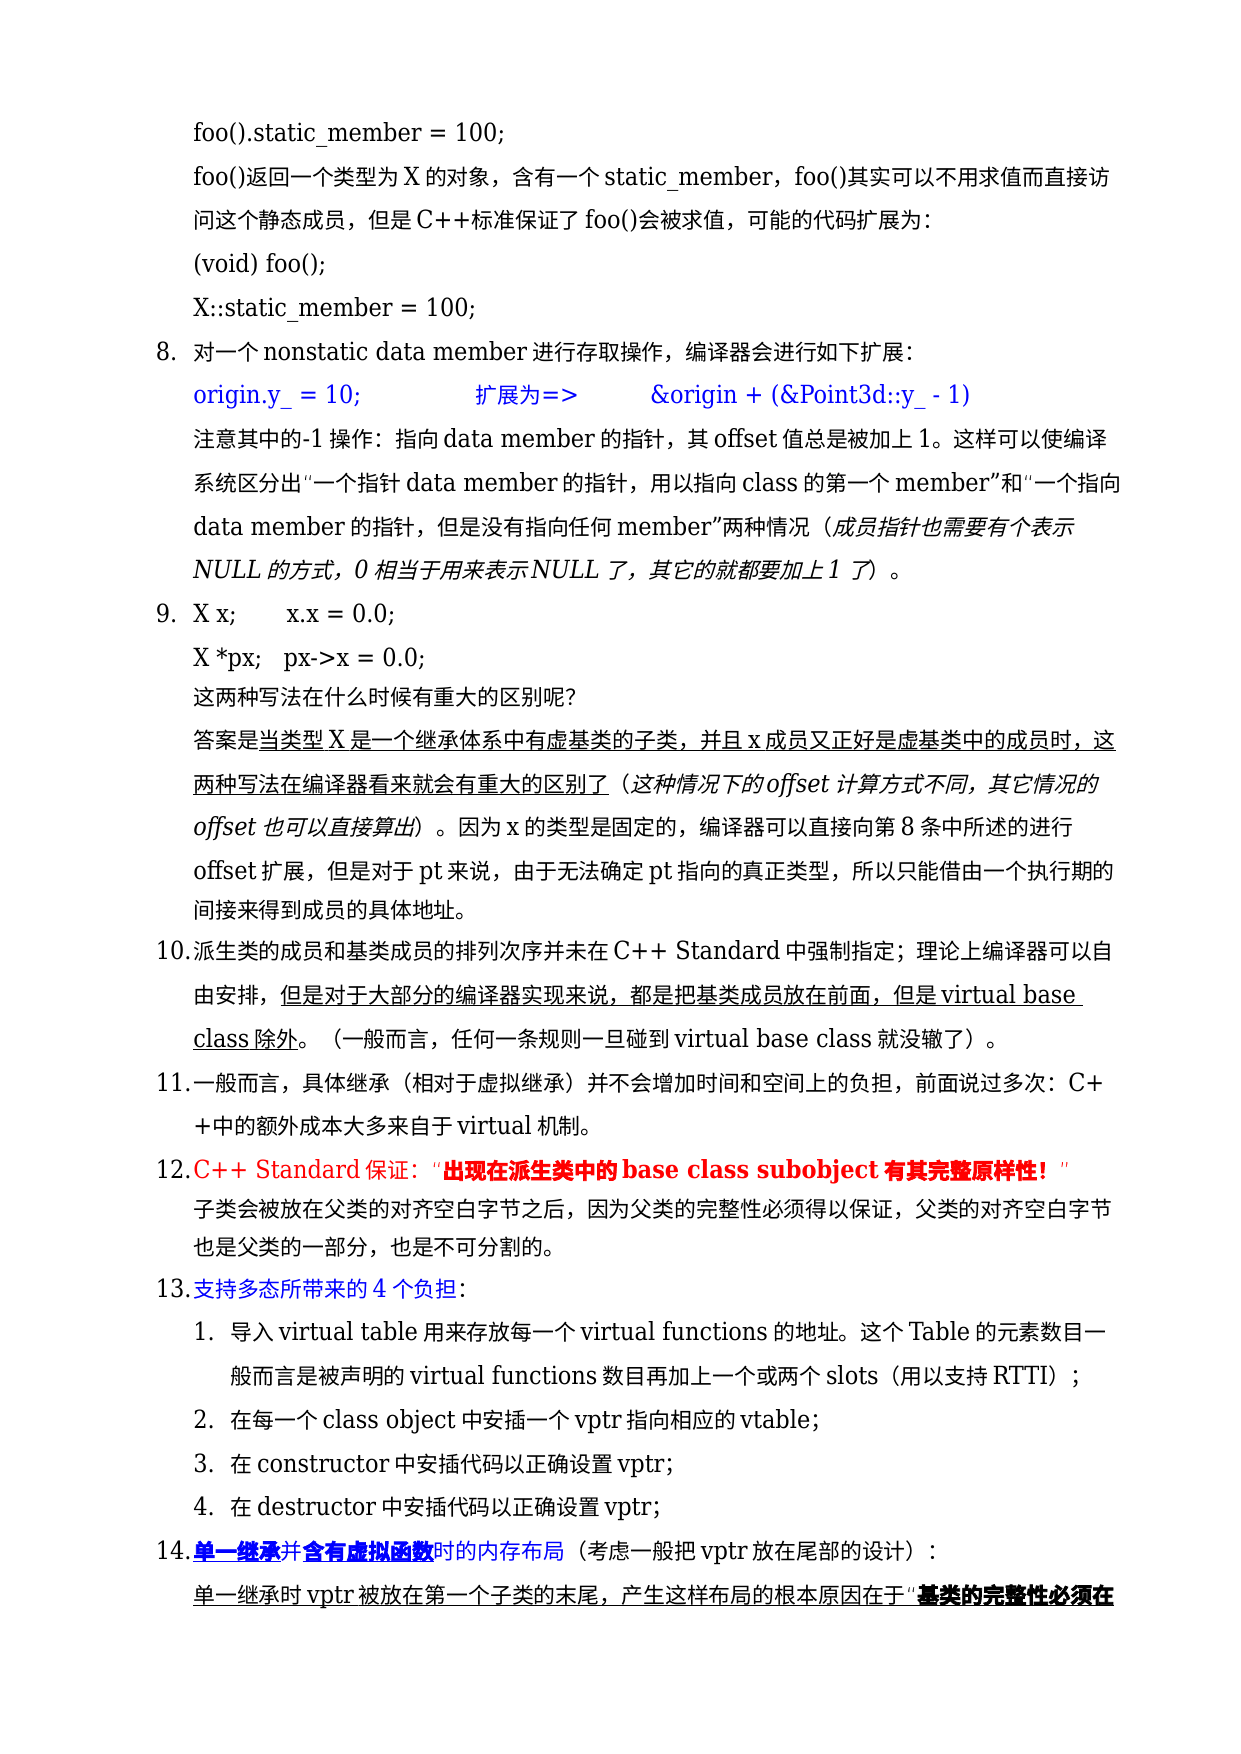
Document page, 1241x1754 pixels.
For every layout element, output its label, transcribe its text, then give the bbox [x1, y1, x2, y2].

list 单一继承并含有虚拟函数时的内存布局（考虑一般把vptr放在尾部的设计）： 单一继承时vptr被放在第一个子类的末尾，产生这样布局的根本原因在于“基类的完整性必须在 [156, 1536, 1122, 1609]
list X x; x.x = 0.0; X *px; px->x = 0.0; 这两种写法在什么时候有重大的区别呢？ 答案是当类型X是一个继承体系中有虚基类的子类，并且x成员又正好是虚基类中的成员时，这两种写法在编译器看来就会有重大的区别了（这种情况下的offset计算方式不同，其它情况的offset也可以直接算出）。因为x的类型是固定的，编译器可以直接向第8条中所述的进行offset扩展，但是对于pt来说，由于无法确定pt指向的真正类型，所以只能借由一个执行期的间接来得到成员的具体地址。 [156, 599, 1122, 924]
list 在destructor中安插代码以正确设置vptr； [193, 1492, 1122, 1522]
list foo().static_member = 100; foo()返回一个类型为X的对象，含有一个static_member，foo()其实可以不用求值而直接访问这个静态成员，但是C++标准保证了foo()会被求值，可能的代码扩展为： (void) foo(); X::static_member = 100; [156, 118, 1122, 322]
list C++ Standard保证：“出现在派生类中的base class subobject有其完整原样性！” 子类会被放在父类的对齐空白字节之后，因为父类的完整性必须得以保证，父类的对齐空白字节也是父类的一部分，也是不可分割的。 [156, 1155, 1122, 1261]
list 派生类的成员和基类成员的排列次序并未在C++ Standard中强制指定；理论上编译器可以自由安排，但是对于大部分的编译器实现来说，都是把基类成员放在前面，但是virtual base class除外。（一般而言，任何一条规则一旦碰到virtual base class就没辙了）。 [156, 936, 1122, 1053]
list 在每一个class object中安插一个vptr指向相应的vtable； [193, 1405, 1122, 1434]
list 支持多态所带来的4个负担： [156, 1274, 1122, 1303]
list 一般而言，具体继承（相对于虚拟继承）并不会增加时间和空间上的负担，前面说过多次：C++中的额外成本大多来自于virtual机制。 [156, 1068, 1122, 1141]
list 在constructor中安插代码以正确设置vptr； [193, 1449, 1122, 1478]
list 对一个nonstatic data member进行存取操作，编译器会进行如下扩展： origin.y_ = 10; 扩展为=> &origin + (&Point3d::y_ - 1) 注意其中的-1操作：指向data member的指针，其offset值总是被加上1。这样可以使编译系统区分出“一个指针data member的指针，用以指向class的第一个member”和“一个指向data member的指针，但是没有指向任何member”两种情况（成员指针也需要有个表示NULL的方式，0相当于用来表示NULL了，其它的就都要加上1了）。 [156, 337, 1122, 585]
list 导入virtual table用来存放每一个virtual functions的地址。这个Table的元素数目一般而言是被声明的virtual functions数目再加上一个或两个slots（用以支持RTTI）； [193, 1317, 1122, 1390]
